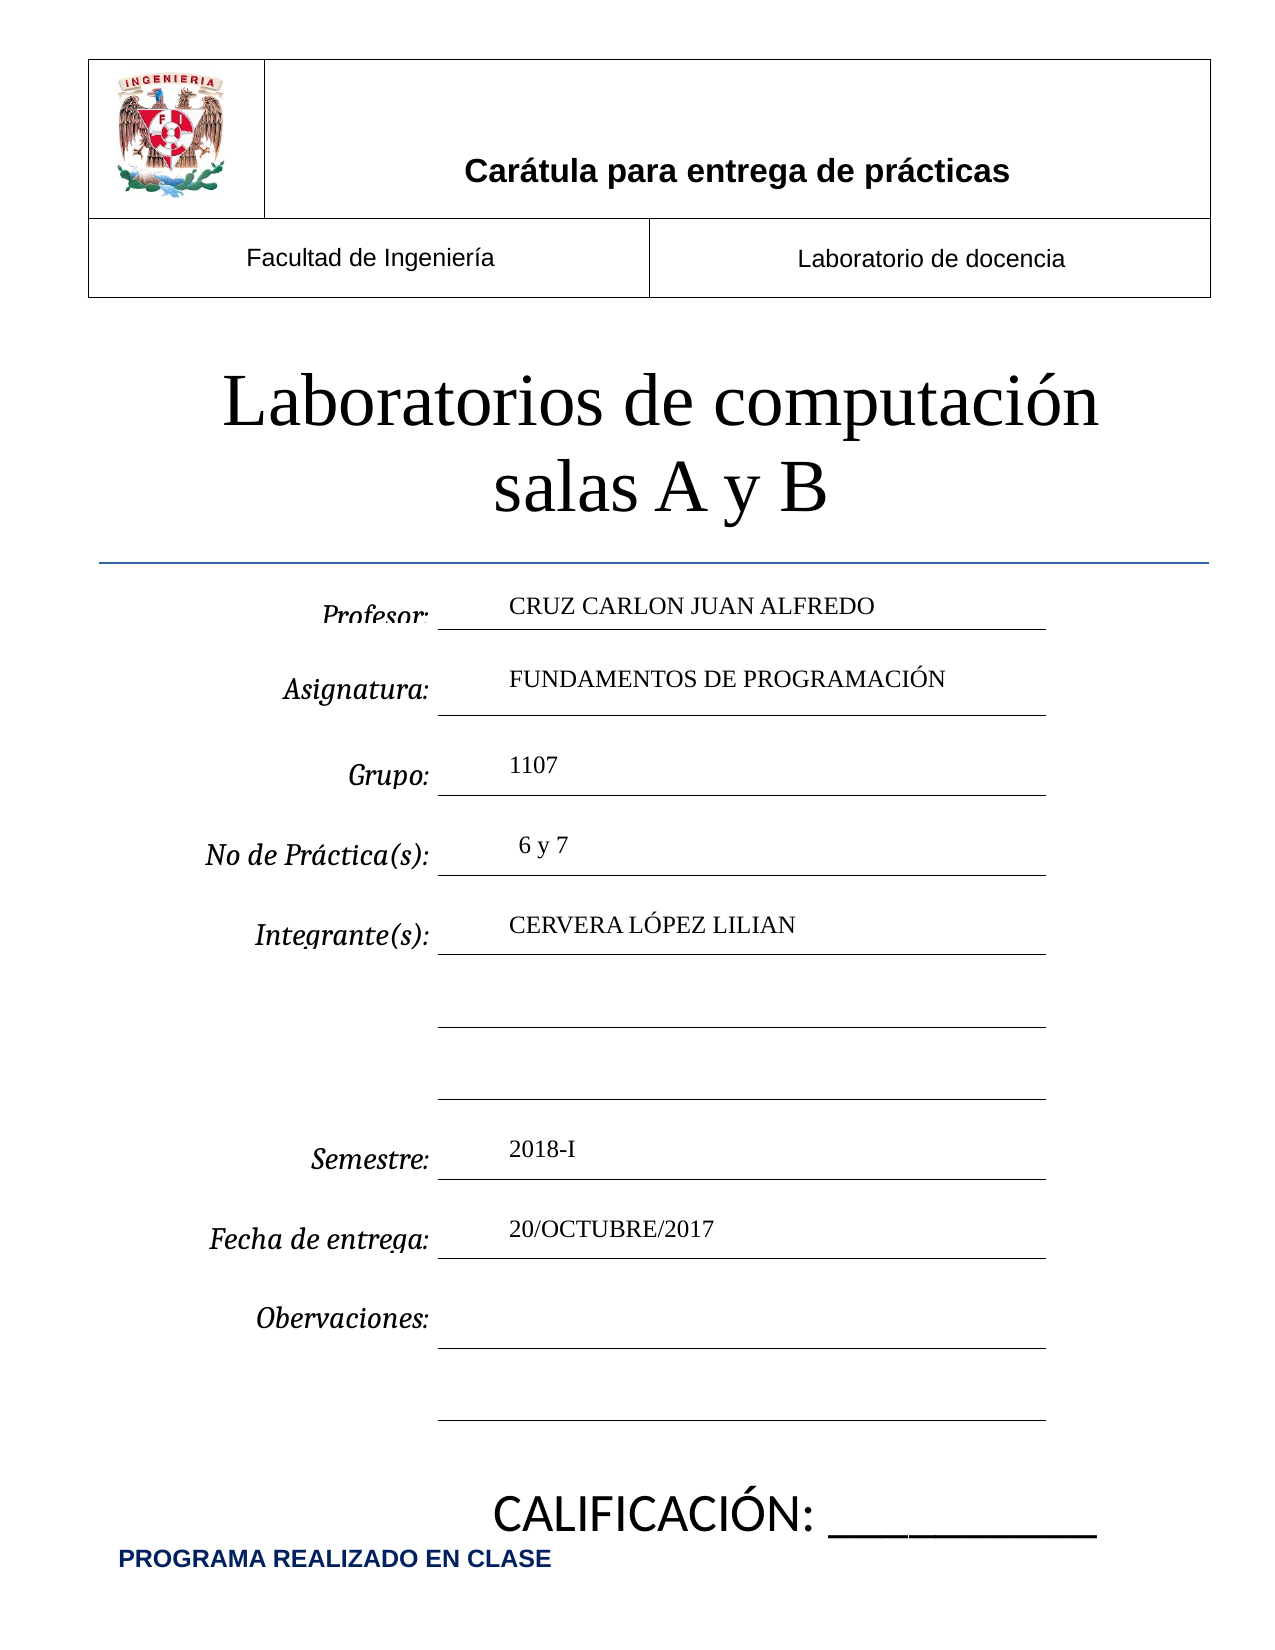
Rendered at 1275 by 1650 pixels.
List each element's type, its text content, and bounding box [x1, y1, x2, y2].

table_header [118, 556, 438, 562]
table_cell Fecha de entrega: [118, 1179, 438, 1258]
table_cell Facultad de Ingeniería [89, 219, 649, 297]
table_cell Grupo: [118, 715, 438, 795]
table_cell 1107 [438, 716, 1046, 795]
text PROGRAMA REALIZADO EN CLASE [118, 1544, 1205, 1573]
table_cell [438, 1259, 1046, 1348]
table_cell No de Práctica(s): [118, 795, 438, 875]
table_cell Integrante(s): [118, 875, 438, 954]
table_header Profesor: [118, 564, 438, 629]
text Laboratorios de computación [118, 355, 1205, 441]
table_cell [118, 1348, 438, 1420]
table_cell [438, 955, 1046, 1027]
table_header Carátula para entrega de prácticas [265, 60, 1210, 217]
table_cell [118, 954, 438, 1027]
table_cell [438, 1028, 1046, 1099]
table_header [438, 556, 1046, 562]
text salas A y B [118, 441, 1205, 528]
table_cell CERVERA LÓPEZ LILIAN [438, 876, 1046, 954]
table_cell Laboratorio de docencia [650, 219, 1210, 297]
table_cell Semestre: [118, 1099, 438, 1179]
table_cell 6 y 7 [438, 796, 1046, 875]
table_header [89, 60, 264, 217]
table_cell [438, 1349, 1046, 1420]
table_header CRUZ CARLON JUAN ALFREDO [438, 564, 1046, 629]
table_cell Asignatura: [118, 629, 438, 715]
table_cell 2018-I [438, 1100, 1046, 1179]
table_cell FUNDAMENTOS DE PROGRAMACIÓN [438, 630, 1046, 715]
table_cell 20/OCTUBRE/2017 [438, 1180, 1046, 1258]
table_cell Obervaciones: [118, 1258, 438, 1348]
text CALIFICACIÓN: __________ [118, 1478, 1205, 1544]
table_cell [118, 1027, 438, 1099]
